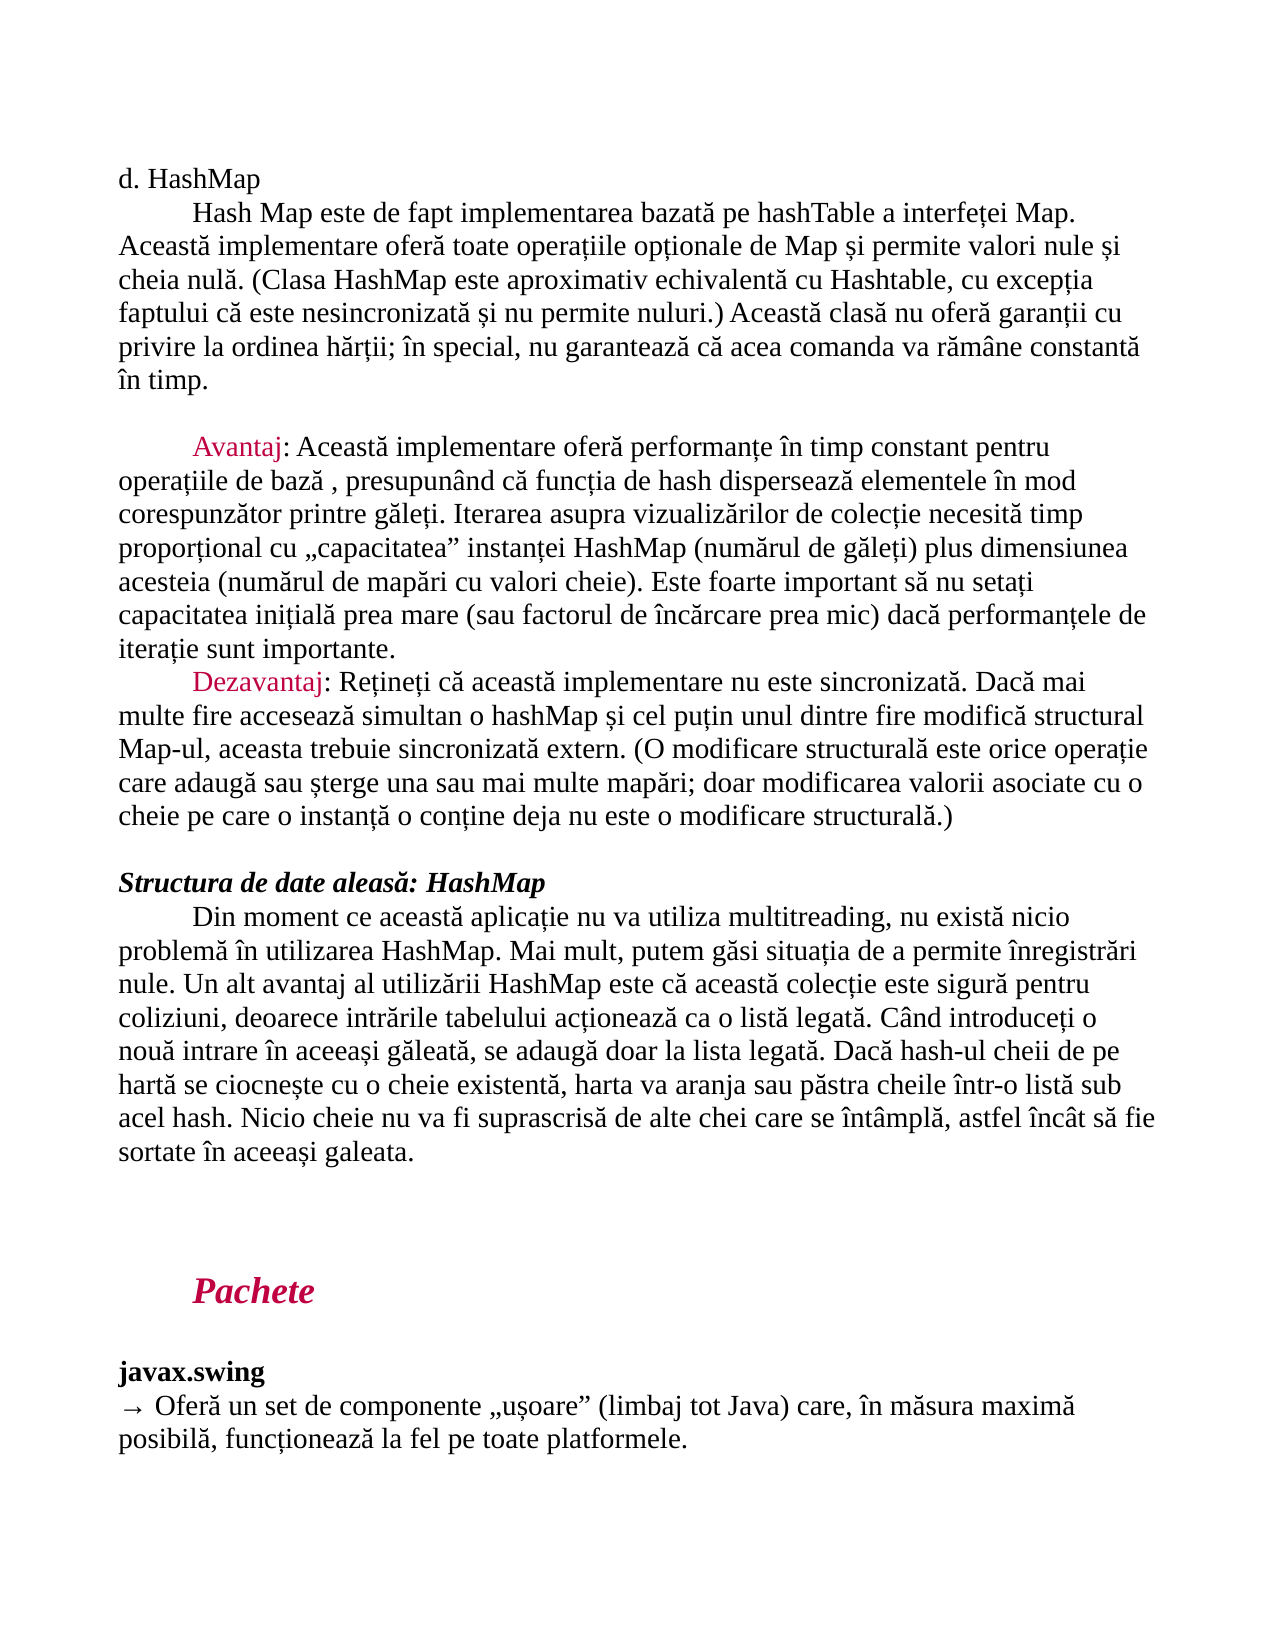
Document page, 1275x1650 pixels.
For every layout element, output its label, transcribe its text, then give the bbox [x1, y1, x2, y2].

text Hash Map este de fapt implementarea bazată pe hashTable a interfeței Map. Această implementare oferă toate operațiile opționale de Map și permite valori nule și cheia nulă. (Clasa HashMap este aproximativ echivalentă cu Hashtable, cu excepția faptului că este nesincronizată și nu permite nuluri.) Această clasă nu oferă garanții cu privire la ordinea hărții; în special, nu garantează că acea comanda va rămâne constantă în timp. [118, 195, 1157, 396]
text Avantaj: Această implementare oferă performanțe în timp constant pentru operațiile de bază , presupunând că funcția de hash dispersează elementele în mod corespunzător printre găleți. Iterarea asupra vizualizărilor de colecție necesită timp proporțional cu „capacitatea” instanței HashMap (numărul de găleți) plus dimensiunea acesteia (numărul de mapări cu valori cheie). Este foarte important să nu setați capacitatea inițială prea mare (sau factorul de încărcare prea mic) dacă performanțele de iterație sunt importante. [118, 429, 1157, 664]
text → Oferă un set de componente „ușoare” (limbaj tot Java) care, în măsura maximă posibilă, funcționează la fel pe toate platformele. [118, 1388, 1157, 1455]
text Dezavantaj: Rețineți că această implementare nu este sincronizată. Dacă mai multe fire accesează simultan o hashMap și cel puțin unul dintre fire modifică structural Map-ul, aceasta trebuie sincronizată extern. (O modificare structurală este orice operație care adaugă sau șterge una sau mai multe mapări; doar modificarea valorii asociate cu o cheie pe care o instanță o conține deja nu este o modificare structurală.) [118, 664, 1157, 832]
text Pachete [118, 1268, 1157, 1311]
text d. HashMap [118, 161, 1157, 195]
text Din moment ce această aplicație nu va utiliza multitreading, nu există nicio problemă în utilizarea HashMap. Mai mult, putem găsi situația de a permite înregistrări nule. Un alt avantaj al utilizării HashMap este că această colecție este sigură pentru coliziuni, deoarece intrările tabelului acționează ca o listă legată. Când introduceți o nouă intrare în aceeași găleată, se adaugă doar la lista legată. Dacă hash-ul cheii de pe hartă se ciocnește cu o cheie existentă, harta va aranja sau păstra cheile într-o listă sub acel hash. Nicio cheie nu va fi suprascrisă de alte chei care se întâmplă, astfel încât să fie sortate în aceeași galeata. [118, 899, 1157, 1167]
text Structura de date aleasă: HashMap [118, 866, 1157, 899]
text javax.swing [118, 1354, 1157, 1388]
